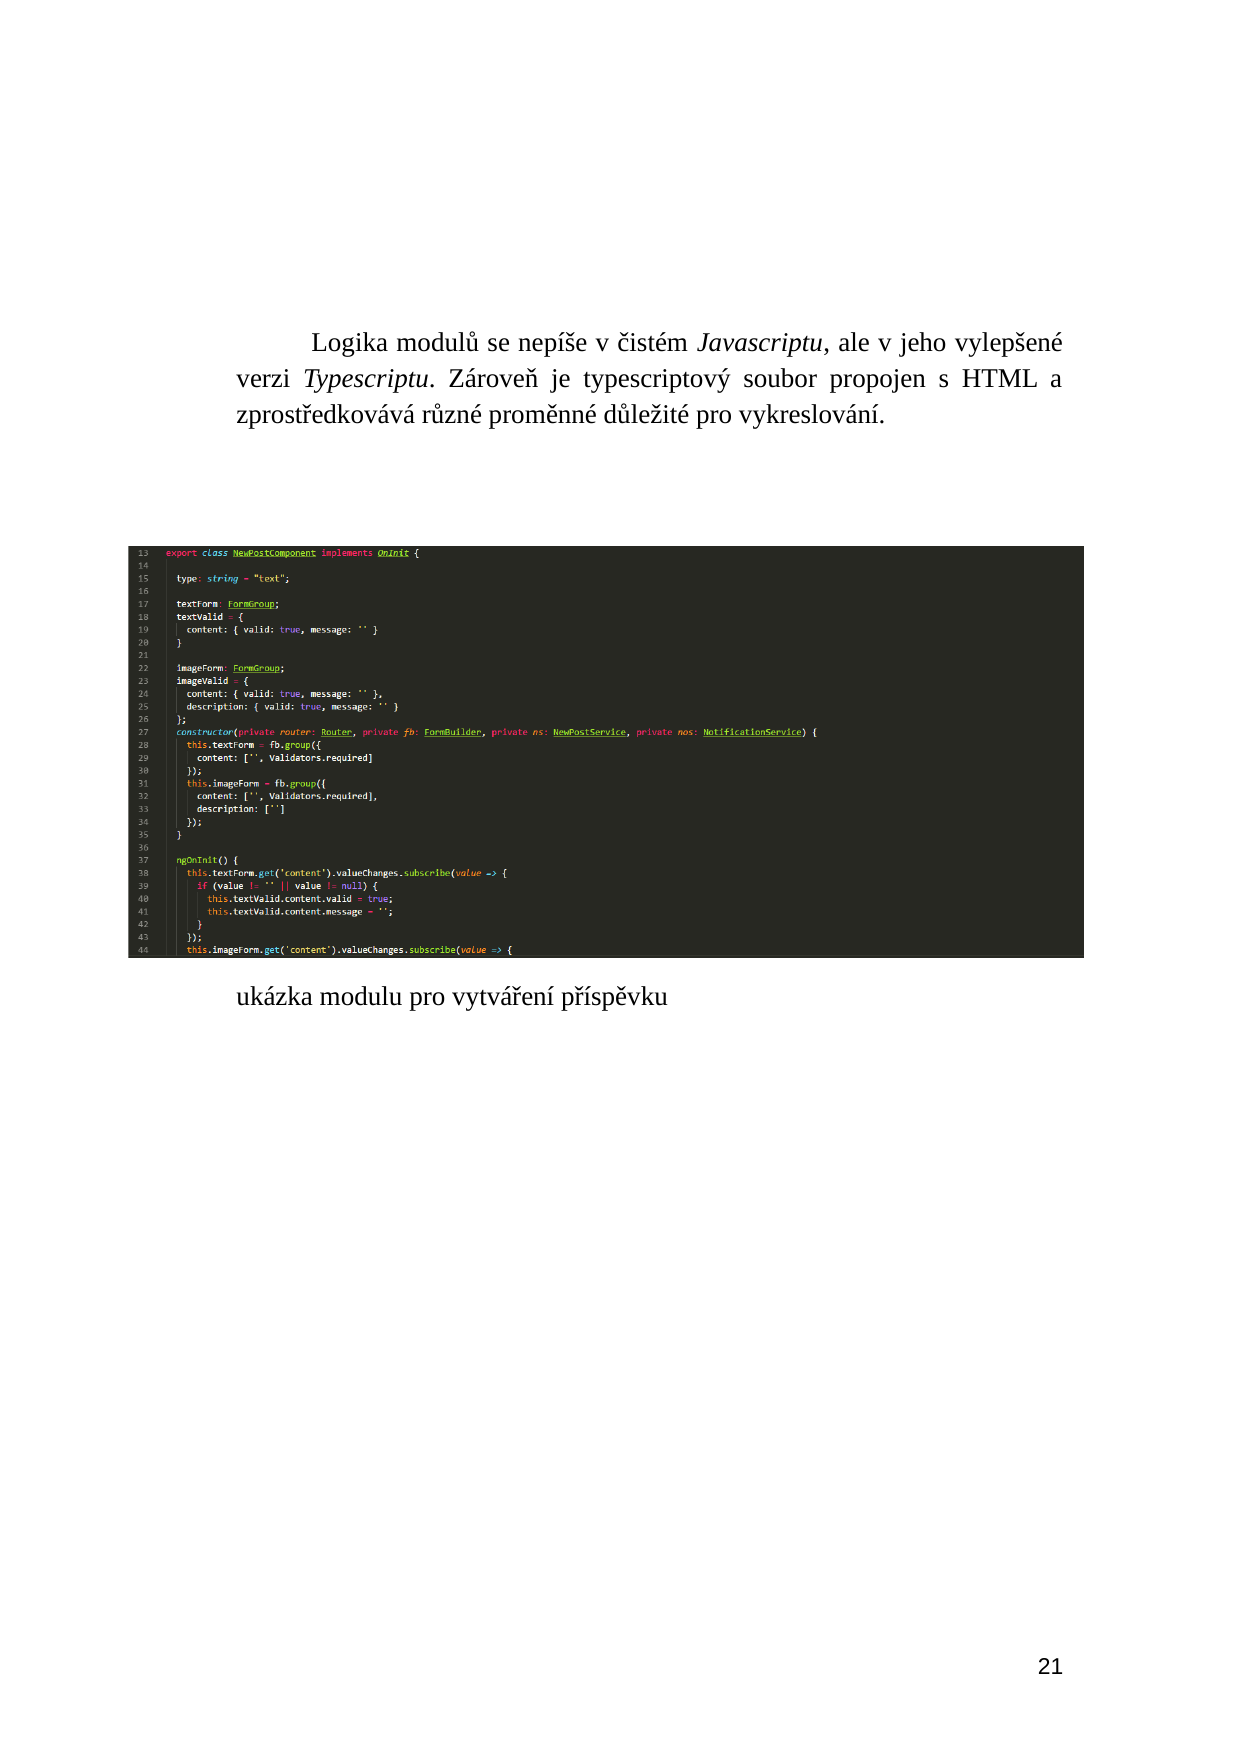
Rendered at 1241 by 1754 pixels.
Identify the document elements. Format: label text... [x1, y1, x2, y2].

picture [128, 546, 1084, 958]
text ukázka modulu pro vytváření příspěvku [236, 958, 1063, 1012]
text [236, 505, 1063, 546]
text Logika modulů se nepíše v čistém Javascriptu, ale v jeho vylepšené verzi Typescriptu. Zároveň je typescriptový soubor propojen s HTML a zprostředkovává různé proměnné důležité pro vykreslování. [236, 326, 1063, 429]
